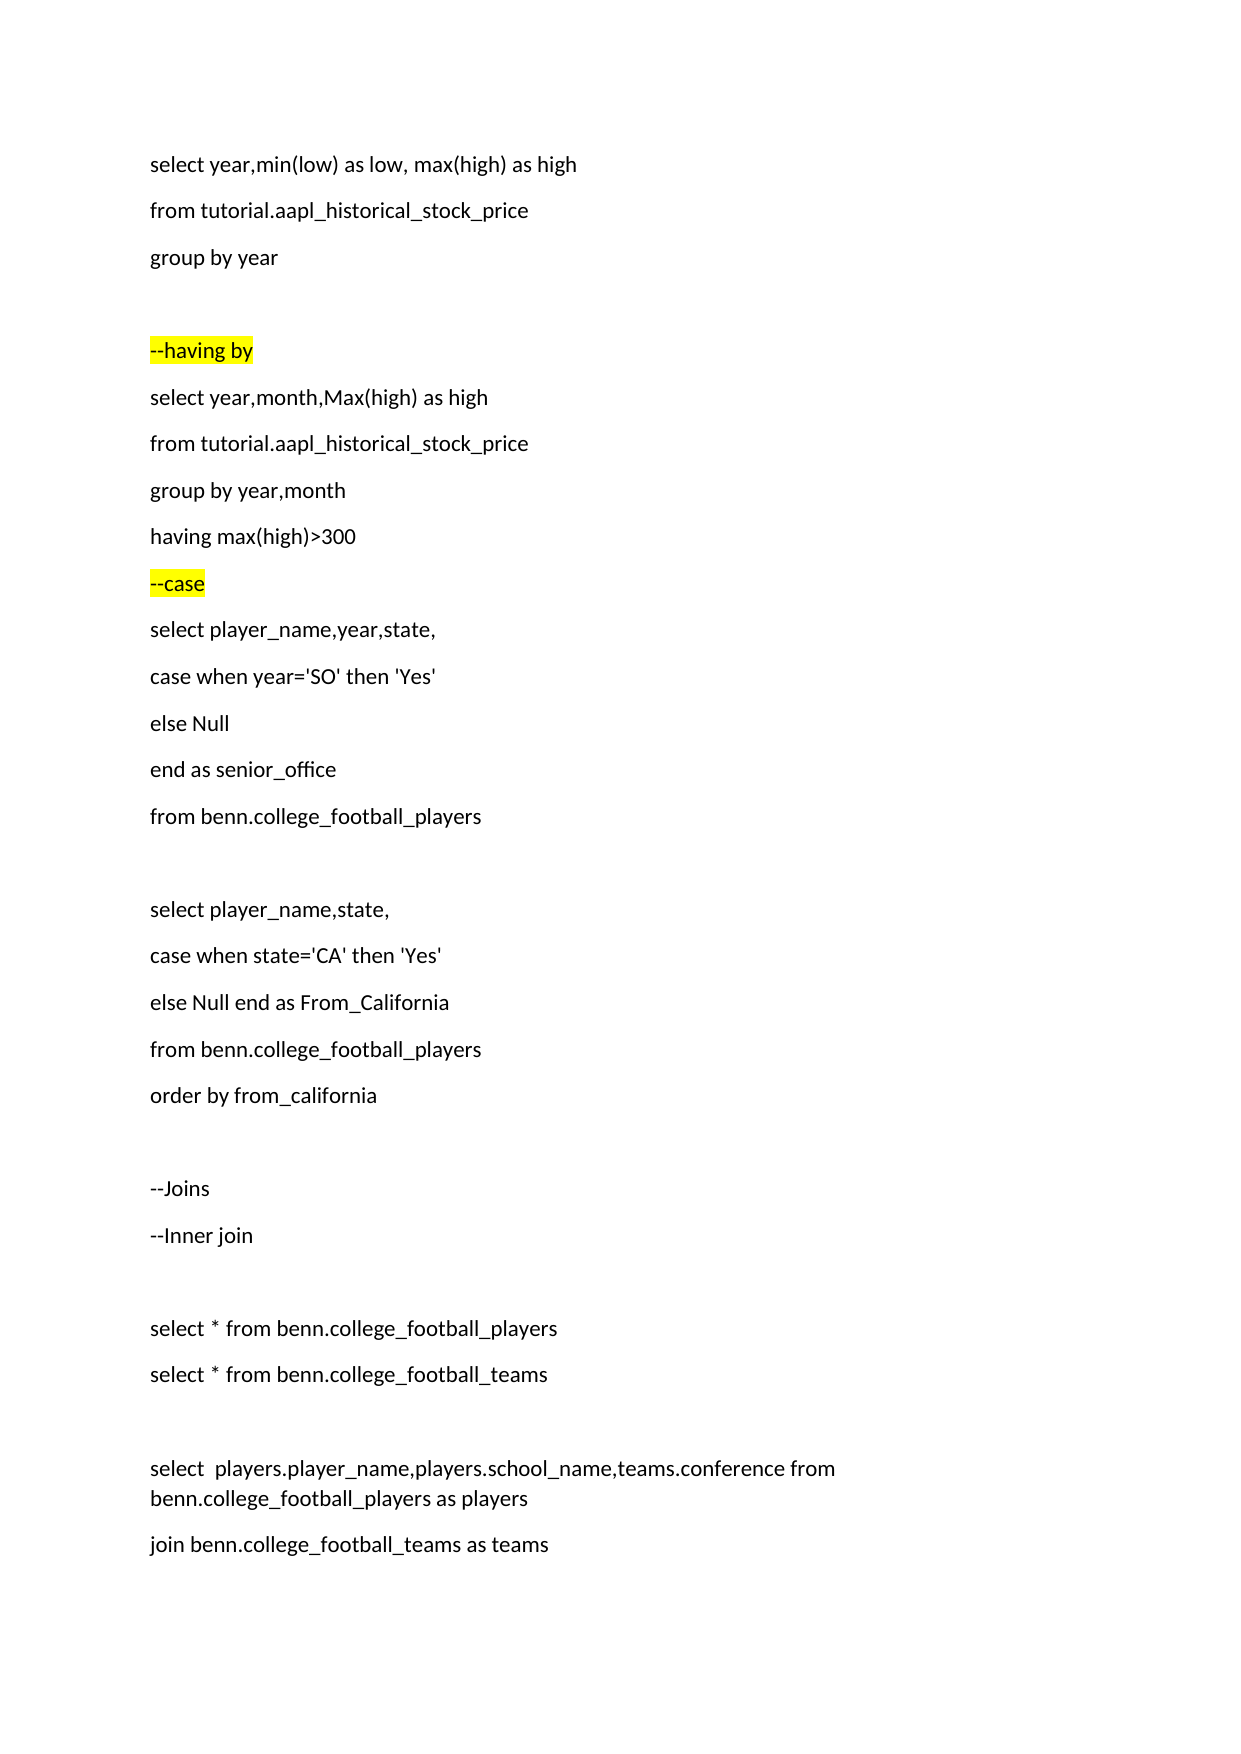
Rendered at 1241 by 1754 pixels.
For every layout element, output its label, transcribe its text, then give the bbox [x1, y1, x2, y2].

text --having by [150, 336, 1090, 364]
text select * from benn.college_football_players [150, 1314, 1090, 1342]
text --Inner join [150, 1221, 1090, 1249]
text from tutorial.aapl_historical_stock_price [150, 197, 1090, 224]
text --Joins [150, 1174, 1090, 1202]
text case when year='SO' then 'Yes' [150, 662, 1090, 690]
text case when state='CA' then 'Yes' [150, 942, 1090, 969]
text from benn.college_football_players [150, 802, 1090, 830]
text select player_name,year,state, [150, 616, 1090, 644]
text else Null [150, 709, 1090, 737]
text from benn.college_football_players [150, 1035, 1090, 1063]
text end as senior_office [150, 755, 1090, 783]
text --case [150, 569, 1090, 597]
text else Null end as From_California [150, 988, 1090, 1016]
text select players.player_name,players.school_name,teams.conference from benn.college_football_players as players [150, 1454, 1090, 1512]
text group by year [150, 243, 1090, 271]
text group by year,month [150, 476, 1090, 504]
text join benn.college_football_teams as teams [150, 1530, 1090, 1558]
text select year,min(low) as low, max(high) as high [150, 150, 1090, 178]
text from tutorial.aapl_historical_stock_price [150, 429, 1090, 457]
text select player_name,state, [150, 895, 1090, 923]
text select year,month,Max(high) as high [150, 383, 1090, 411]
text having max(high)>300 [150, 522, 1090, 551]
text select * from benn.college_football_teams [150, 1361, 1090, 1389]
text order by from_california [150, 1081, 1090, 1109]
